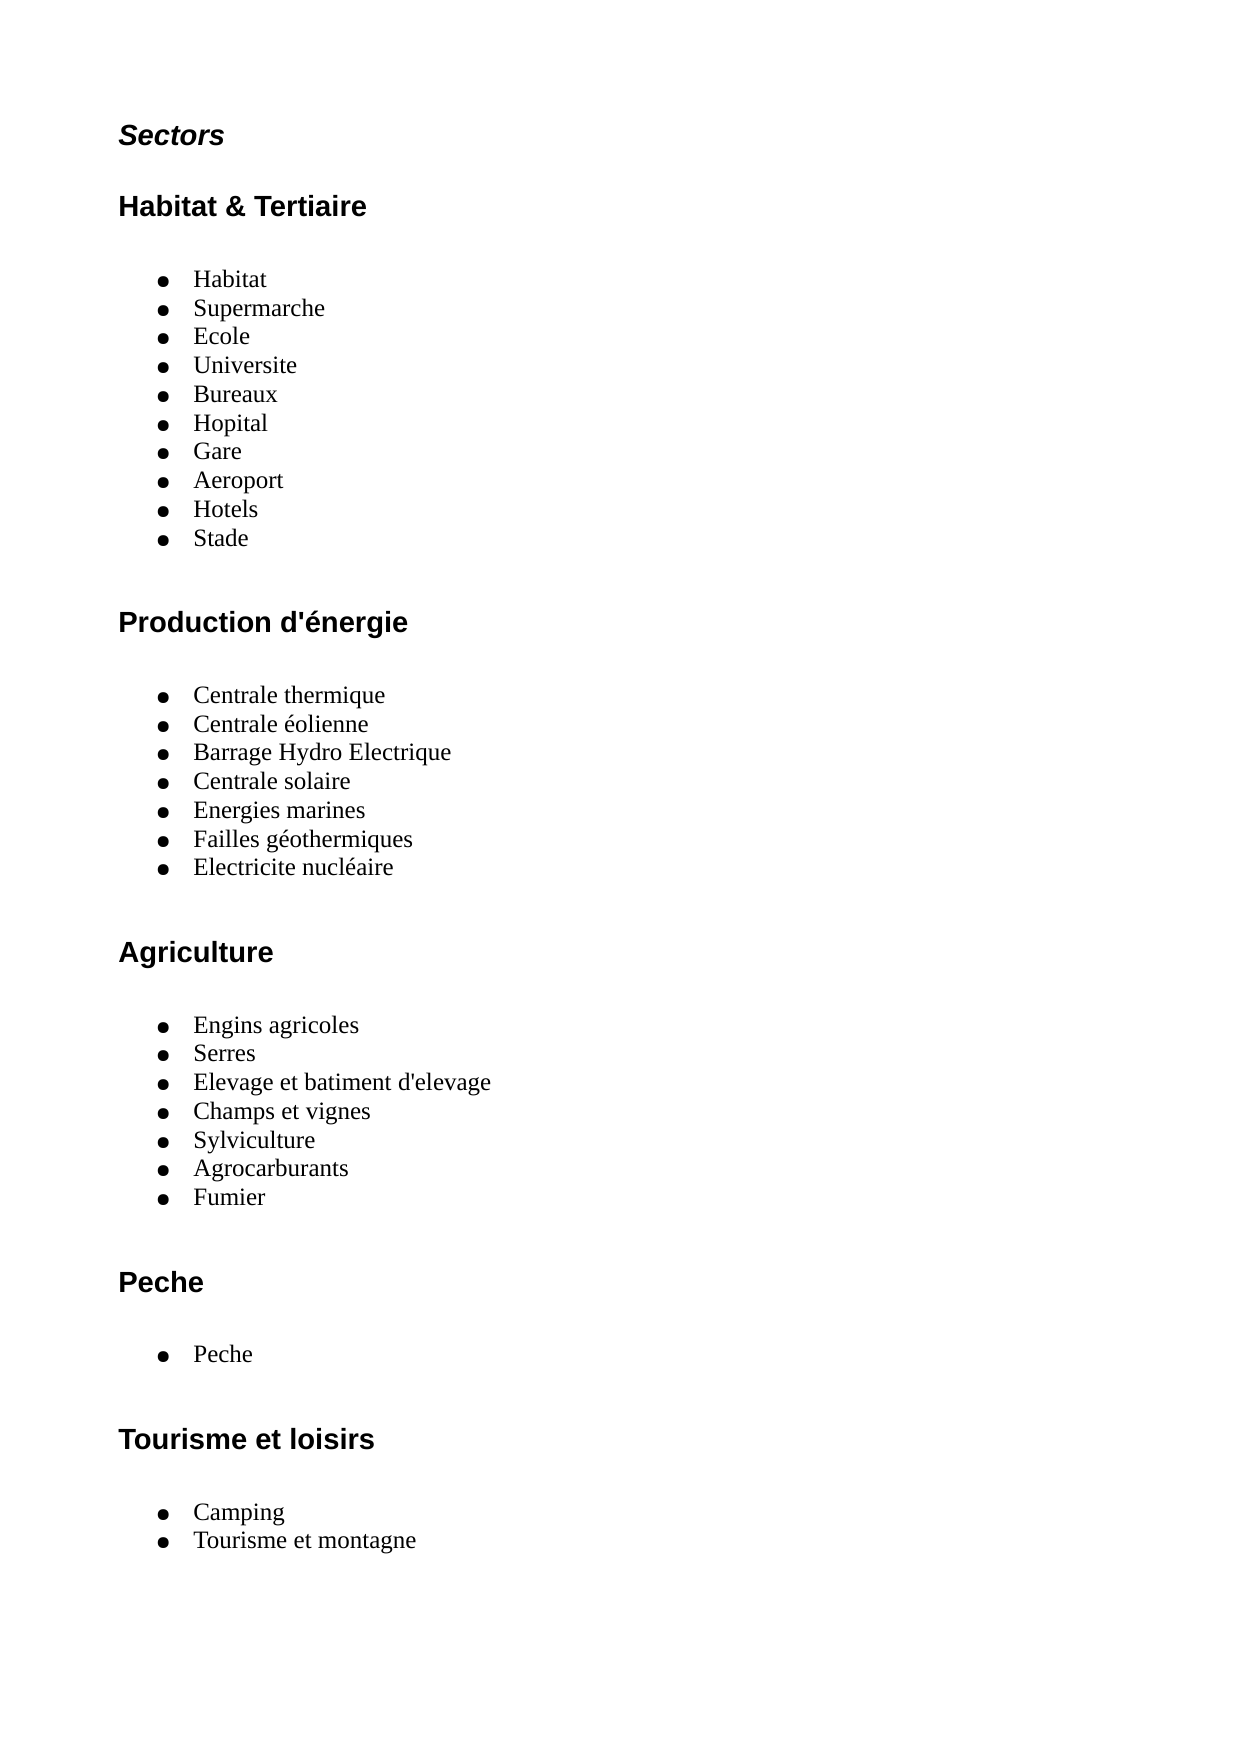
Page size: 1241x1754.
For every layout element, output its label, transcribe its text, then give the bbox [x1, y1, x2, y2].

subtitle Agriculture [118, 935, 1122, 968]
list Energies marines [156, 795, 1122, 824]
list Agrocarburants [156, 1153, 1122, 1182]
list Centrale thermique [156, 680, 1122, 709]
subtitle Production d'énergie [118, 605, 1122, 639]
list Bureaux [156, 379, 1122, 408]
list Peche [156, 1339, 1122, 1368]
list Champs et vignes [156, 1096, 1122, 1125]
list Tourisme et montagne [156, 1526, 1122, 1554]
list Centrale éolienne [156, 709, 1122, 737]
list Electricite nucléaire [156, 852, 1122, 881]
subtitle Sectors [118, 118, 1122, 152]
subtitle Tourisme et loisirs [118, 1422, 1122, 1456]
list Engins agricoles [156, 1010, 1122, 1038]
list Habitat [156, 264, 1122, 293]
list Stade [156, 523, 1122, 551]
list Serres [156, 1038, 1122, 1067]
list Camping [156, 1497, 1122, 1526]
list Sylviculture [156, 1125, 1122, 1153]
list Elevage et batiment d'elevage [156, 1067, 1122, 1096]
list Gare [156, 436, 1122, 465]
list Hopital [156, 408, 1122, 436]
subtitle Habitat & Tertiaire [118, 189, 1122, 223]
list Universite [156, 350, 1122, 379]
list Barrage Hydro Electrique [156, 737, 1122, 766]
subtitle Peche [118, 1265, 1122, 1298]
list Supermarche [156, 293, 1122, 321]
list Fumier [156, 1182, 1122, 1211]
list Aeroport [156, 465, 1122, 494]
list Ecole [156, 321, 1122, 350]
list Failles géothermiques [156, 824, 1122, 852]
list Hotels [156, 494, 1122, 523]
list Centrale solaire [156, 766, 1122, 795]
